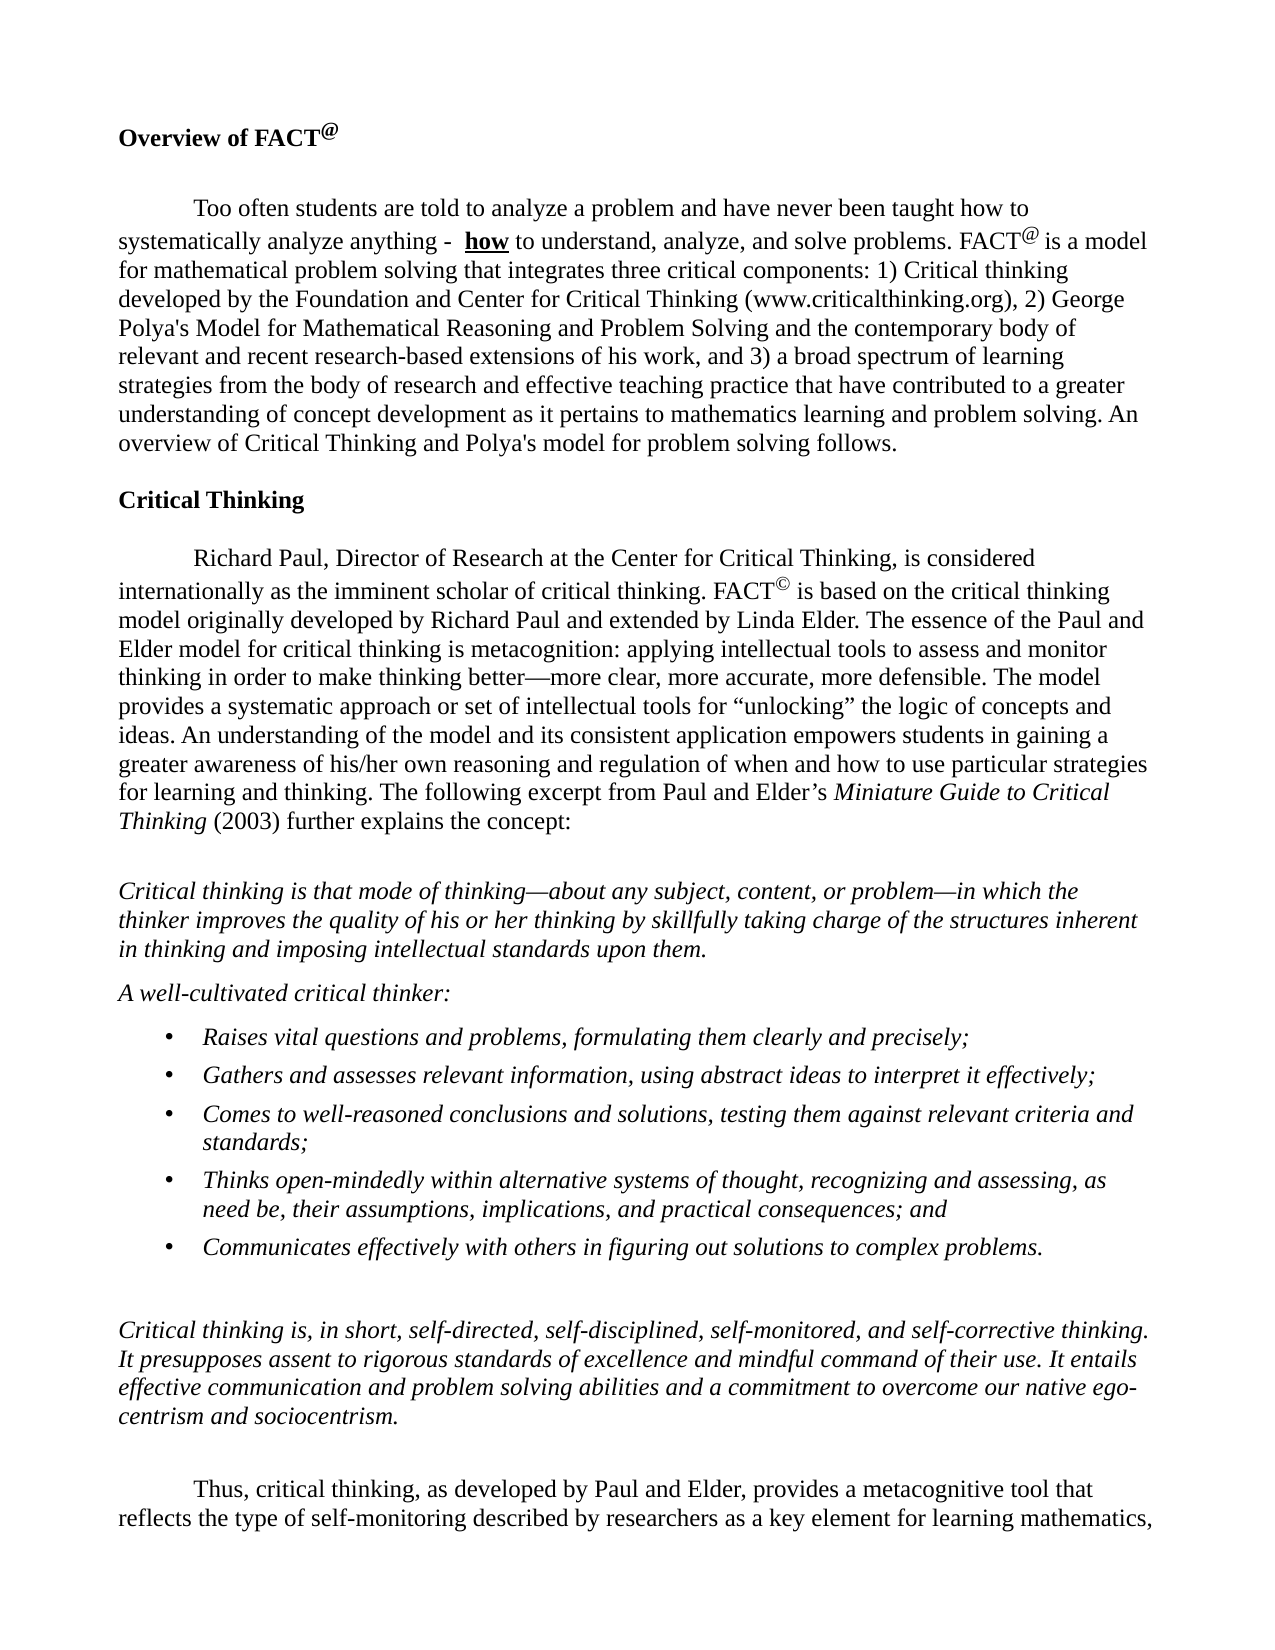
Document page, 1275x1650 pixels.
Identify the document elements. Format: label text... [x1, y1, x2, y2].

text Critical Thinking [118, 485, 1157, 514]
list Communicates effectively with others in figuring out solutions to complex problems. [165, 1232, 1157, 1261]
text A well-cultivated critical thinker: [118, 978, 1157, 1007]
list Comes to well-reasoned conclusions and solutions, testing them against relevant criteria and standards; [165, 1099, 1157, 1156]
text Critical thinking is that mode of thinking—about any subject, content, or problem—in which the thinker improves the quality of his or her thinking by skillfully taking charge of the structures inherent in thinking and imposing intellectual standards upon them. [118, 876, 1157, 962]
text Too often students are told to analyze a problem and have never been taught how to systematically analyze anything - how to understand, analyze, and solve problems. FACT@ is a model for mathematical problem solving that integrates three critical components: 1) Critical thinking developed by the Foundation and Center for Critical Thinking (www.criticalthinking.org), 2) George Polya's Model for Mathematical Reasoning and Problem Solving and the contemporary body of relevant and recent research-based extensions of his work, and 3) a broad spectrum of learning strategies from the body of research and effective teaching practice that have contributed to a greater understanding of concept development as it pertains to mathematics learning and problem solving. An overview of Critical Thinking and Polya's model for problem solving follows. [118, 193, 1157, 456]
text Overview of FACT@ [118, 118, 1157, 152]
text Richard Paul, Director of Research at the Center for Critical Thinking, is considered internationally as the imminent scholar of critical thinking. FACT© is based on the critical thinking model originally developed by Richard Paul and extended by Linda Elder. The essence of the Paul and Elder model for critical thinking is metacognition: applying intellectual tools to assess and monitor thinking in order to make thinking better—more clear, more accurate, more defensible. The model provides a systematic approach or set of intellectual tools for “unlocking” the logic of concepts and ideas. An understanding of the model and its consistent application empowers students in gaining a greater awareness of his/her own reasoning and regulation of when and how to use particular strategies for learning and thinking. The following excerpt from Paul and Elder’s Miniature Guide to Critical Thinking (2003) further explains the concept: [118, 543, 1157, 835]
text Thus, critical thinking, as developed by Paul and Elder, provides a metacognitive tool that reflects the type of self-monitoring described by researchers as a key element for learning mathematics, [118, 1474, 1157, 1532]
text Critical thinking is, in short, self-directed, self-disciplined, self-monitored, and self-corrective thinking. It presupposes assent to rigorous standards of excellence and mindful command of their use. It entails effective communication and problem solving abilities and a commitment to overcome our native ego-centrism and sociocentrism. [118, 1315, 1157, 1430]
list Thinks open-mindedly within alternative systems of thought, recognizing and assessing, as need be, their assumptions, implications, and practical consequences; and [165, 1166, 1157, 1223]
list Raises vital questions and problems, formulating them clearly and precisely; [165, 1022, 1157, 1051]
list Gathers and assesses relevant information, using abstract ideas to interpret it effectively; [165, 1061, 1157, 1089]
